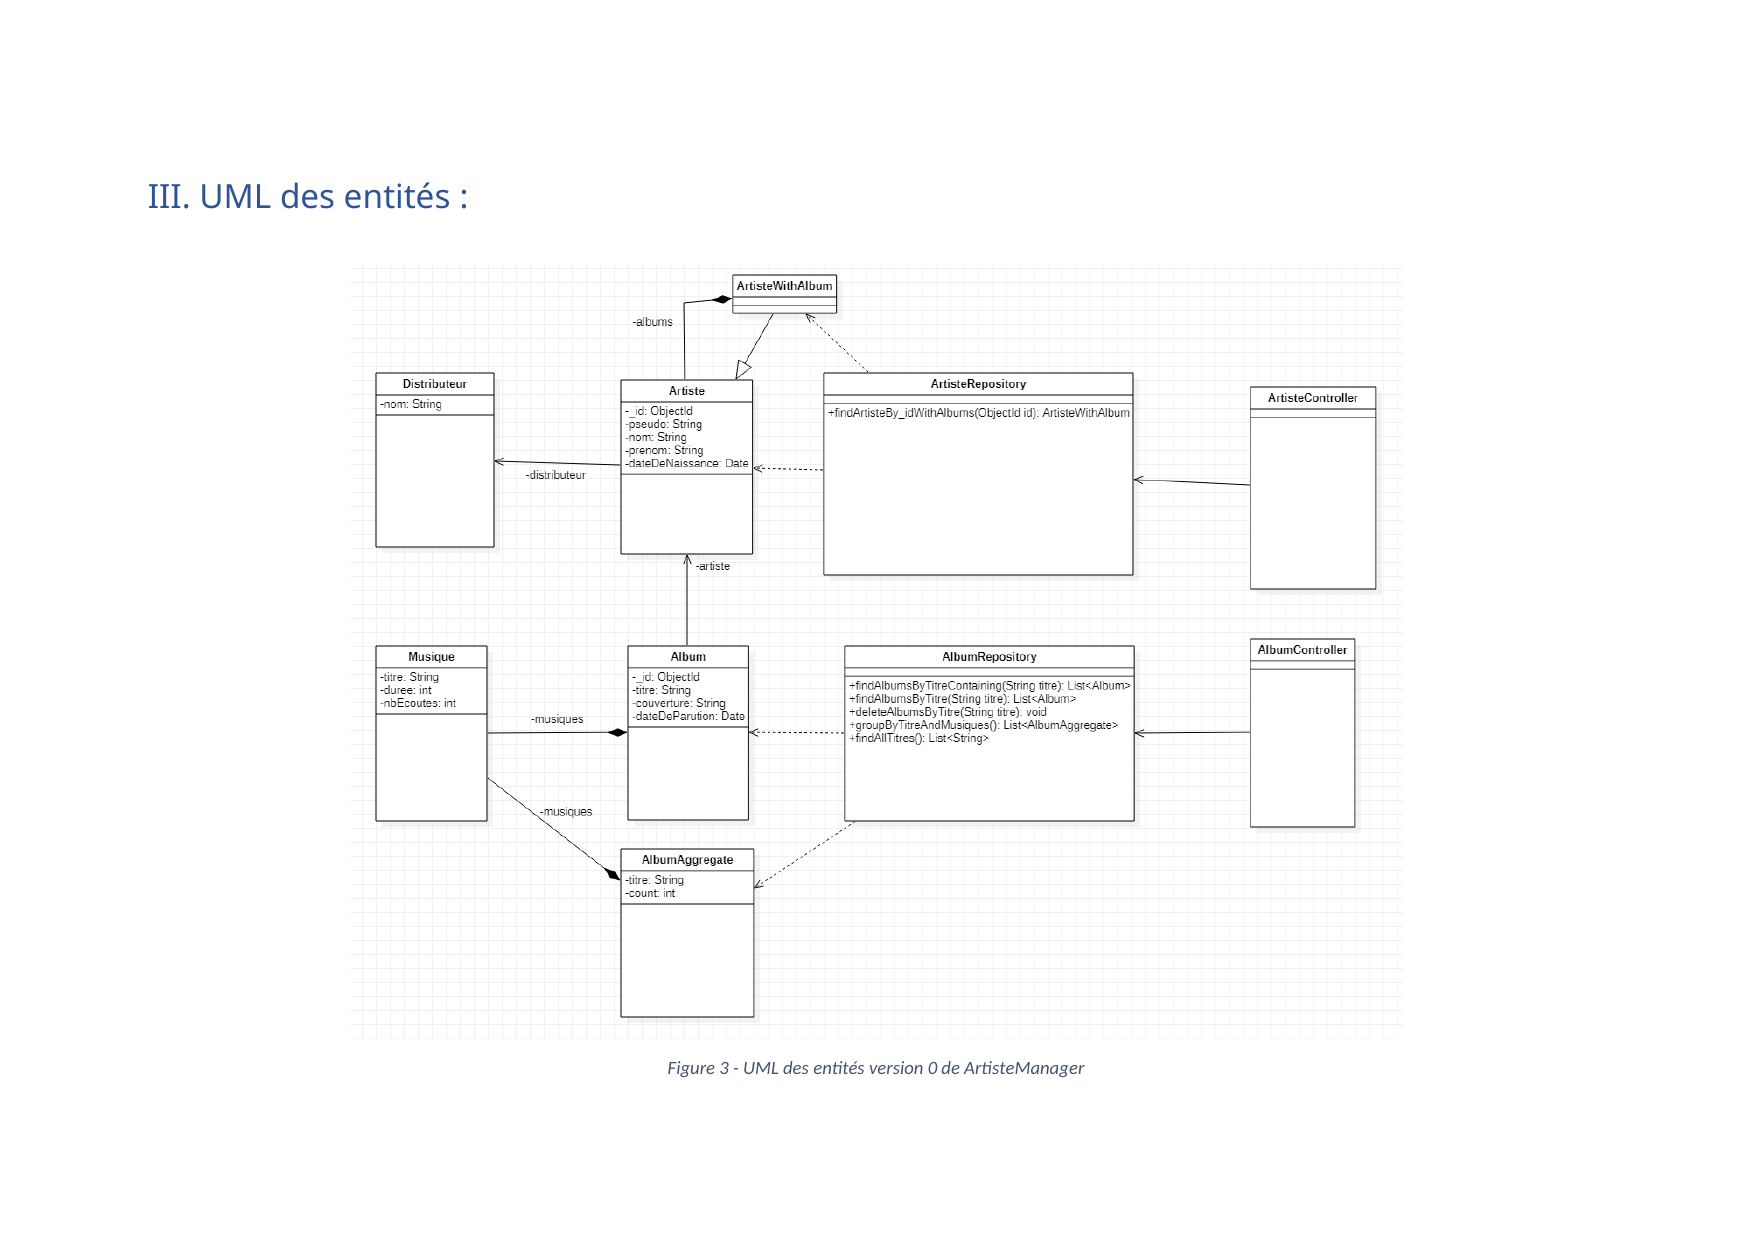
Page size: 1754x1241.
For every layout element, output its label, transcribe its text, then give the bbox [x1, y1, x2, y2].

subtitle III. UML des entités : [148, 173, 1606, 218]
text Figure 3 - UML des entités version 0 de ArtisteManager [148, 1057, 1606, 1079]
